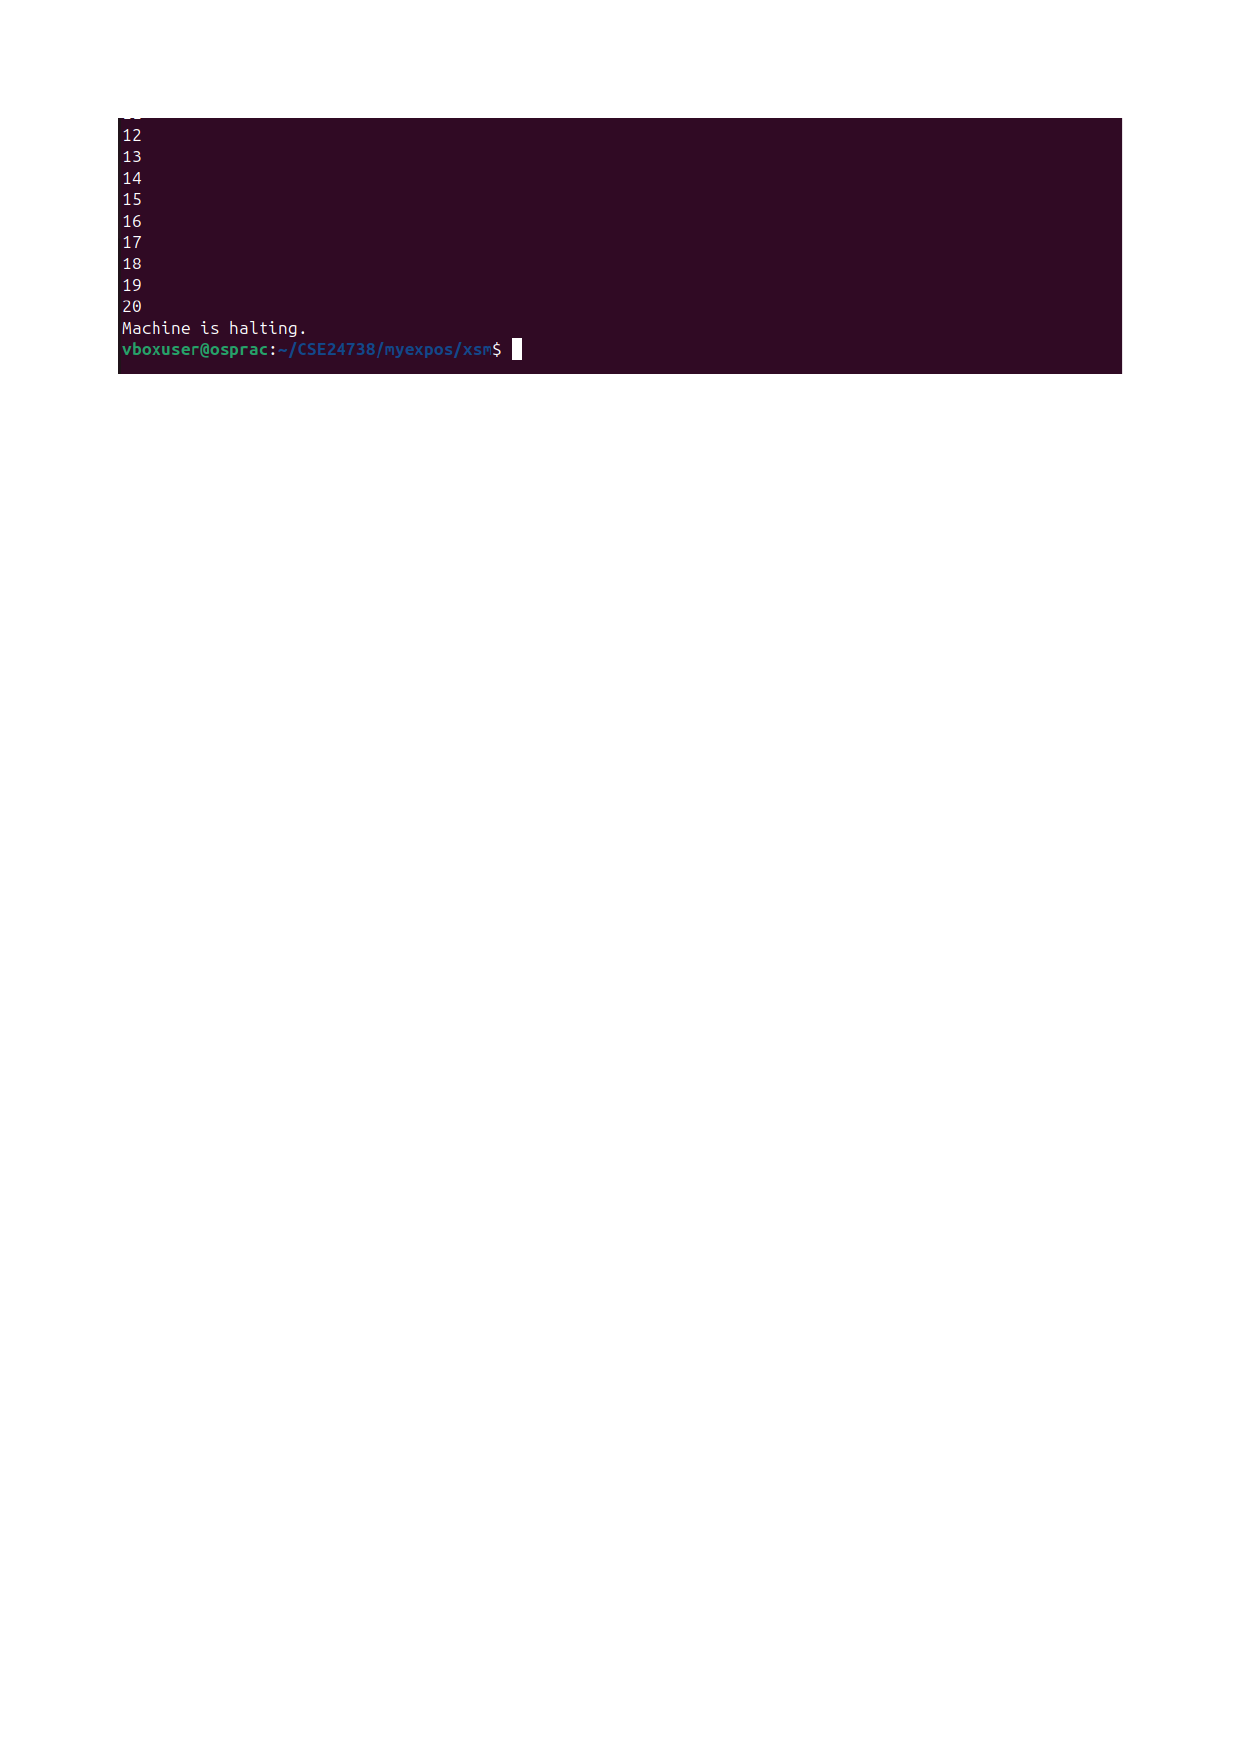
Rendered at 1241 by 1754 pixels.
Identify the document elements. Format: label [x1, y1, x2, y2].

picture [118, 118, 1123, 374]
